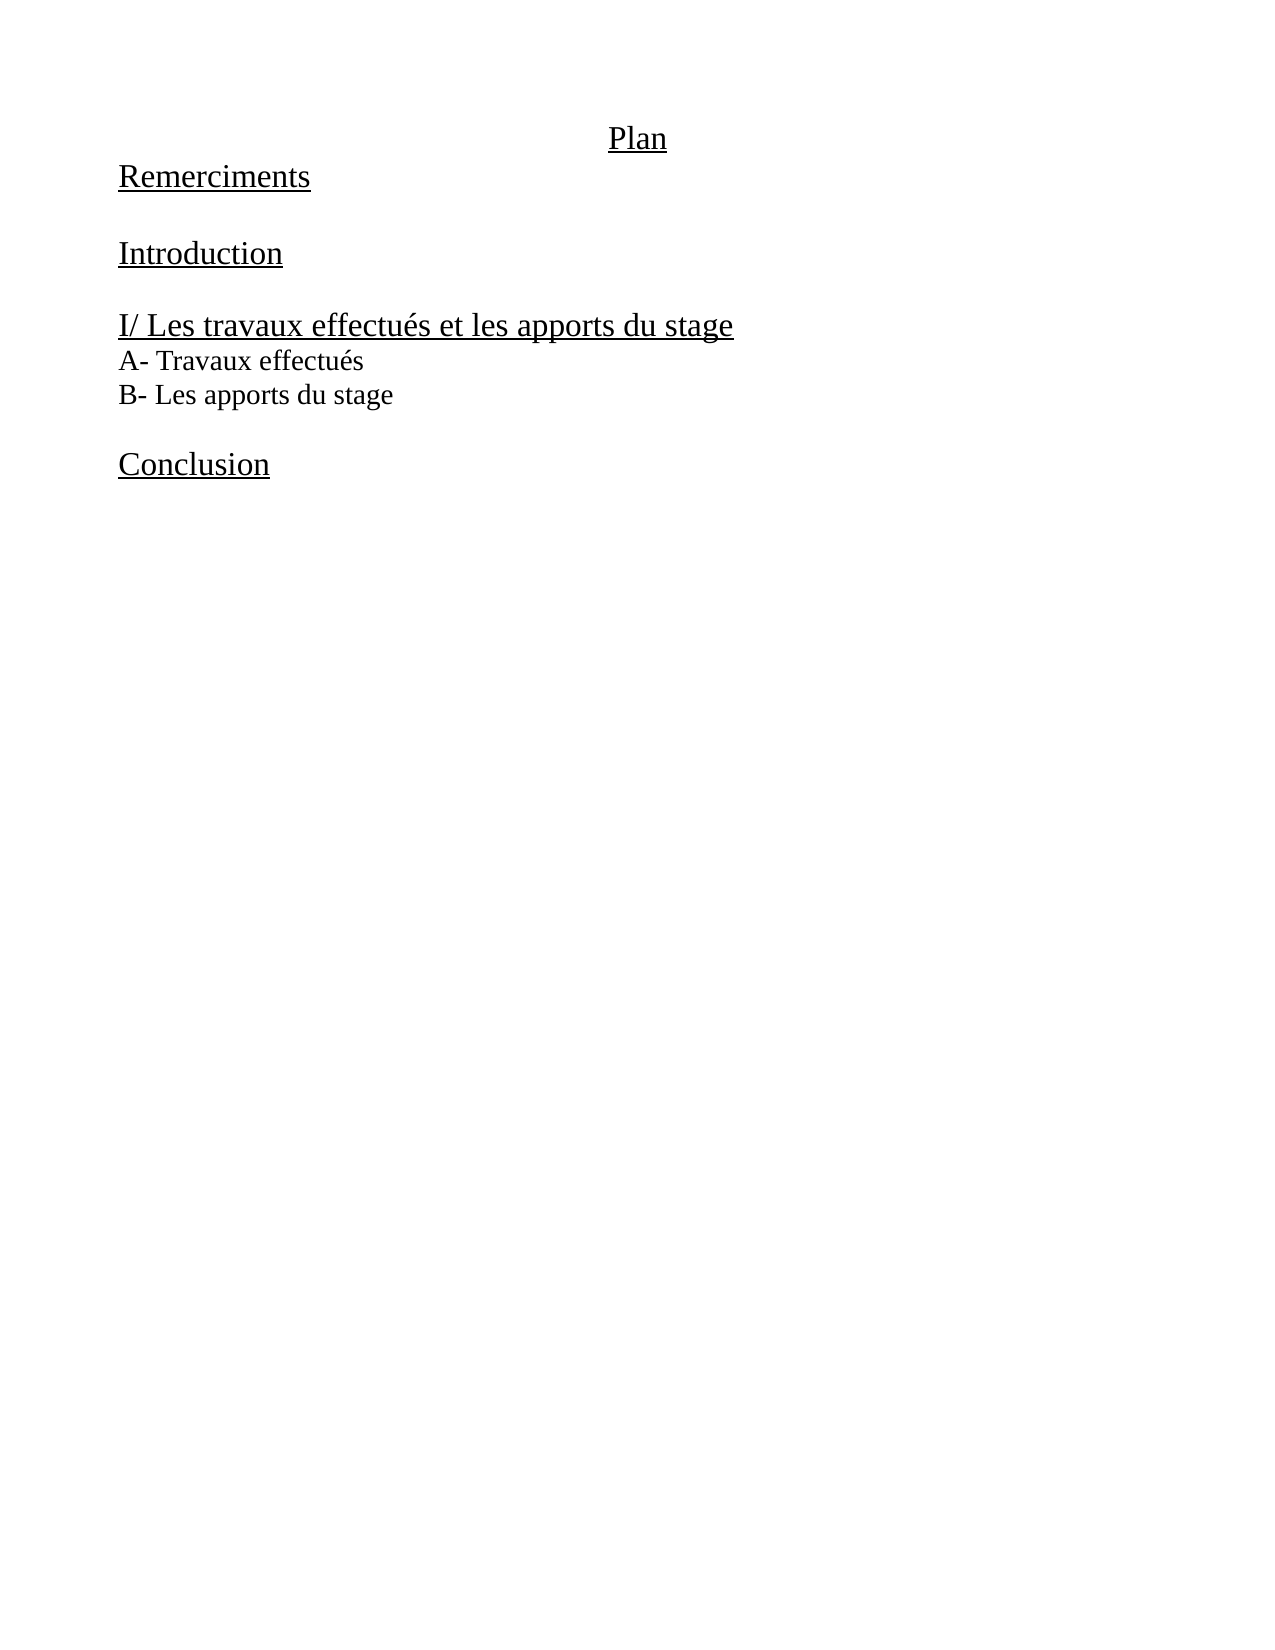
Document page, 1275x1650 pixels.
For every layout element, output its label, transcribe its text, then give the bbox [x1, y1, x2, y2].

text A- Travaux effectués [118, 343, 1157, 377]
text Introduction [118, 233, 1157, 271]
text I/ Les travaux effectués et les apports du stage [118, 305, 1157, 343]
text Conclusion [118, 444, 1157, 482]
text Plan [118, 118, 1157, 156]
text Remerciments [118, 156, 1157, 195]
text B- Les apports du stage [118, 377, 1157, 410]
